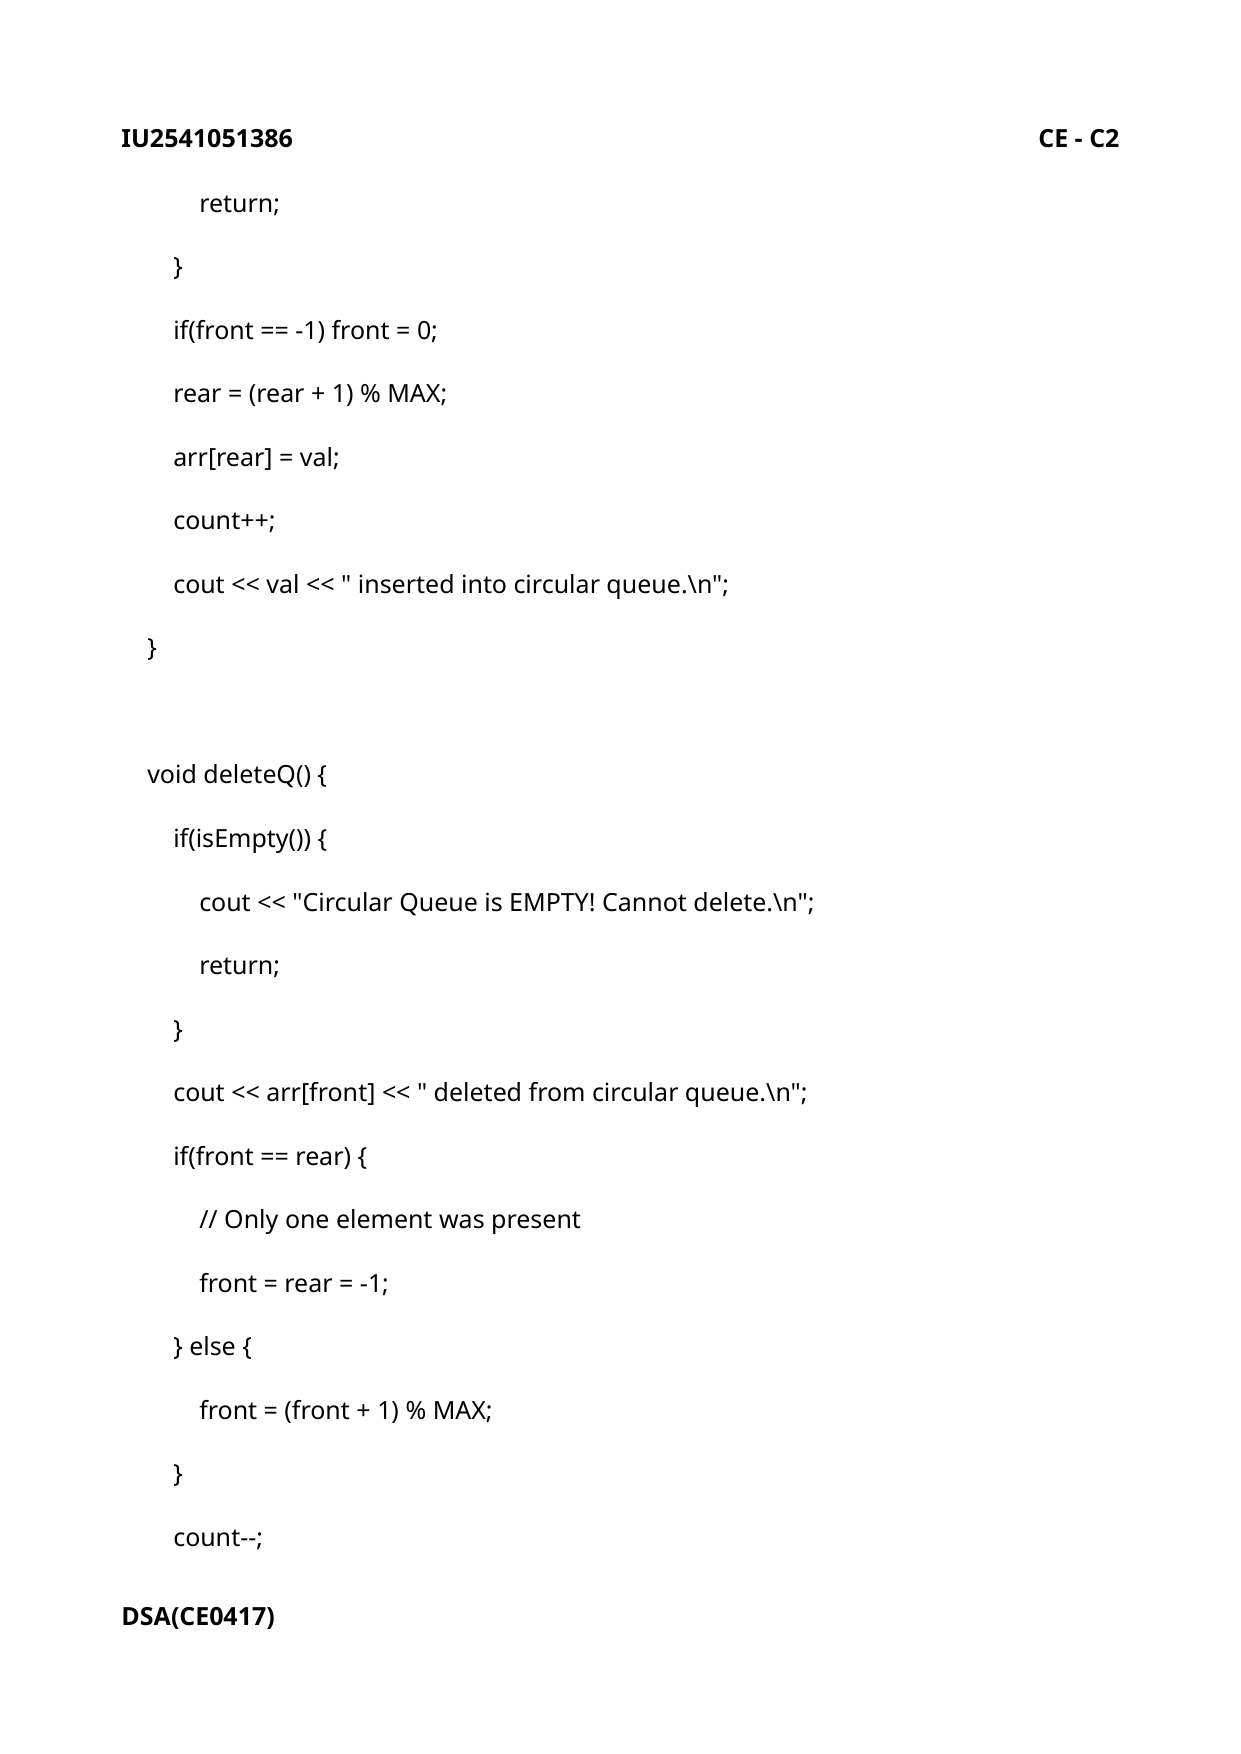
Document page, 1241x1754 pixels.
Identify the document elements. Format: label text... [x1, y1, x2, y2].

text } [121, 1011, 1119, 1045]
text arr[rear] = val; [121, 439, 1119, 473]
text // Only one element was present [121, 1202, 1119, 1236]
text cout << "Circular Queue is EMPTY! Cannot delete.\n"; [121, 884, 1119, 918]
text front = (front + 1) % MAX; [121, 1392, 1119, 1427]
text } [121, 1456, 1119, 1490]
text count--; [121, 1519, 1119, 1554]
text return; [121, 185, 1119, 219]
text } [121, 630, 1119, 664]
text front = rear = -1; [121, 1265, 1119, 1299]
text cout << arr[front] << " deleted from circular queue.\n"; [121, 1075, 1119, 1109]
text void deleteQ() { [121, 757, 1119, 791]
text rear = (rear + 1) % MAX; [121, 376, 1119, 410]
text return; [121, 948, 1119, 982]
text } [121, 249, 1119, 283]
text if(front == -1) front = 0; [121, 312, 1119, 346]
text if(front == rear) { [121, 1138, 1119, 1172]
text } else { [121, 1329, 1119, 1363]
text if(isEmpty()) { [121, 821, 1119, 855]
text count++; [121, 503, 1119, 537]
text cout << val << " inserted into circular queue.\n"; [121, 566, 1119, 601]
